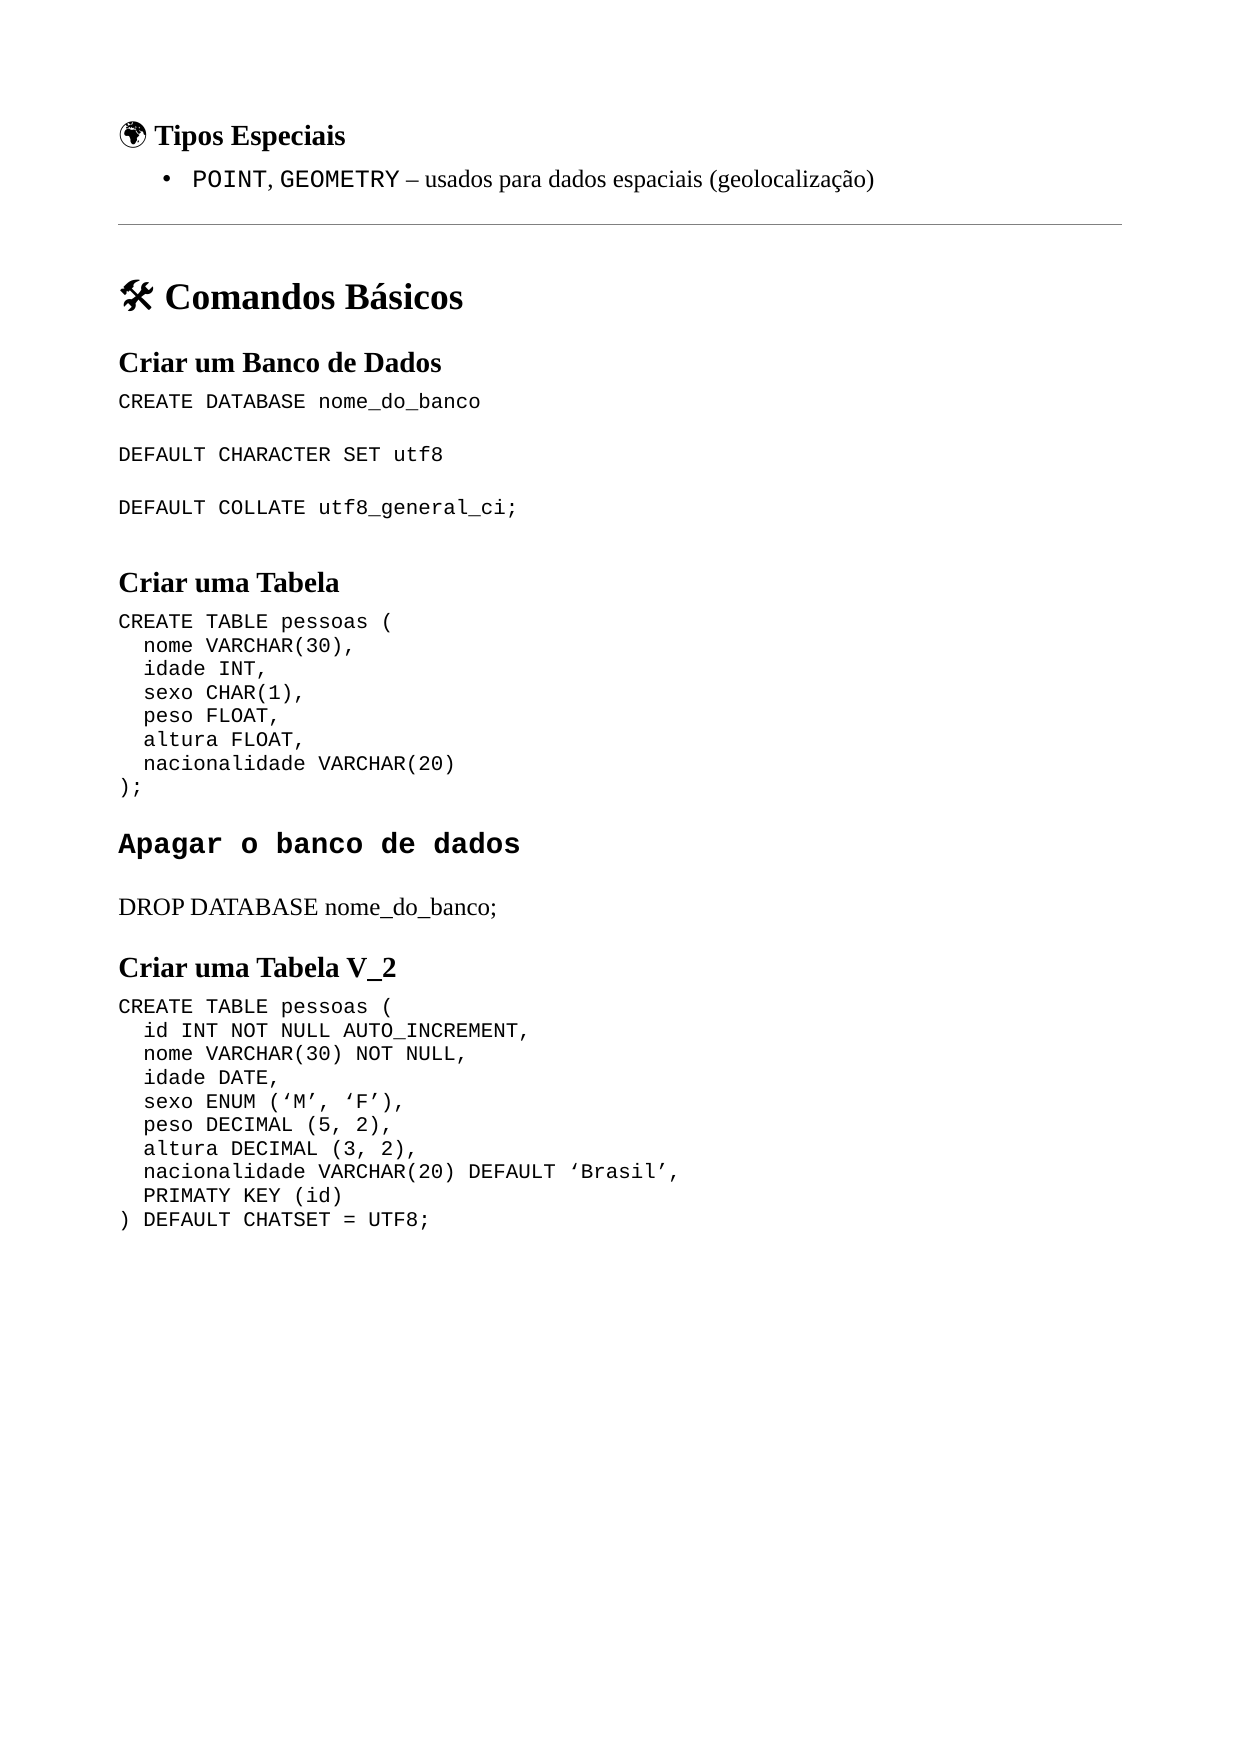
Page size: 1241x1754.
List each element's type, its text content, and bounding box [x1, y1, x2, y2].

text nacionalidade VARCHAR(20) [118, 753, 1122, 776]
text nome VARCHAR(30) NOT NULL, [118, 1043, 1122, 1067]
subtitle 🌍 Tipos Especiais [118, 118, 1122, 152]
text id INT NOT NULL AUTO_INCREMENT, [118, 1020, 1122, 1043]
text PRIMATY KEY (id) [118, 1185, 1122, 1209]
text altura DECIMAL (3, 2), [118, 1138, 1122, 1162]
text idade DATE, [118, 1067, 1122, 1091]
text sexo ENUM (‘M’, ‘F’), [118, 1091, 1122, 1114]
text Apagar o banco de dados [118, 829, 1122, 863]
text altura FLOAT, [118, 729, 1122, 753]
text CREATE TABLE pessoas ( [118, 996, 1122, 1020]
text peso FLOAT, [118, 706, 1122, 729]
text DEFAULT CHARACTER SET utf8 [118, 444, 1122, 468]
text CREATE TABLE pessoas ( [118, 611, 1122, 634]
list POINT, GEOMETRY – usados para dados espaciais (geolocalização) [162, 164, 1122, 195]
text CREATE DATABASE nome_do_banco [118, 391, 1122, 414]
text ) DEFAULT CHATSET = UTF8; [118, 1209, 1122, 1232]
subtitle 🛠️ Comandos Básicos [118, 275, 1122, 318]
text sexo CHAR(1), [118, 682, 1122, 706]
text peso DECIMAL (5, 2), [118, 1114, 1122, 1138]
text ); [118, 776, 1122, 800]
subtitle Criar uma Tabela [118, 565, 1122, 598]
text nacionalidade VARCHAR(20) DEFAULT ‘Brasil’, [118, 1162, 1122, 1185]
text idade INT, [118, 658, 1122, 682]
text nome VARCHAR(30), [118, 634, 1122, 658]
subtitle Criar um Banco de Dados [118, 345, 1122, 378]
text DEFAULT COLLATE utf8_general_ci; [118, 497, 1122, 521]
text DROP DATABASE nome_do_banco; [118, 892, 1122, 921]
subtitle Criar uma Tabela V_2 [118, 950, 1122, 983]
